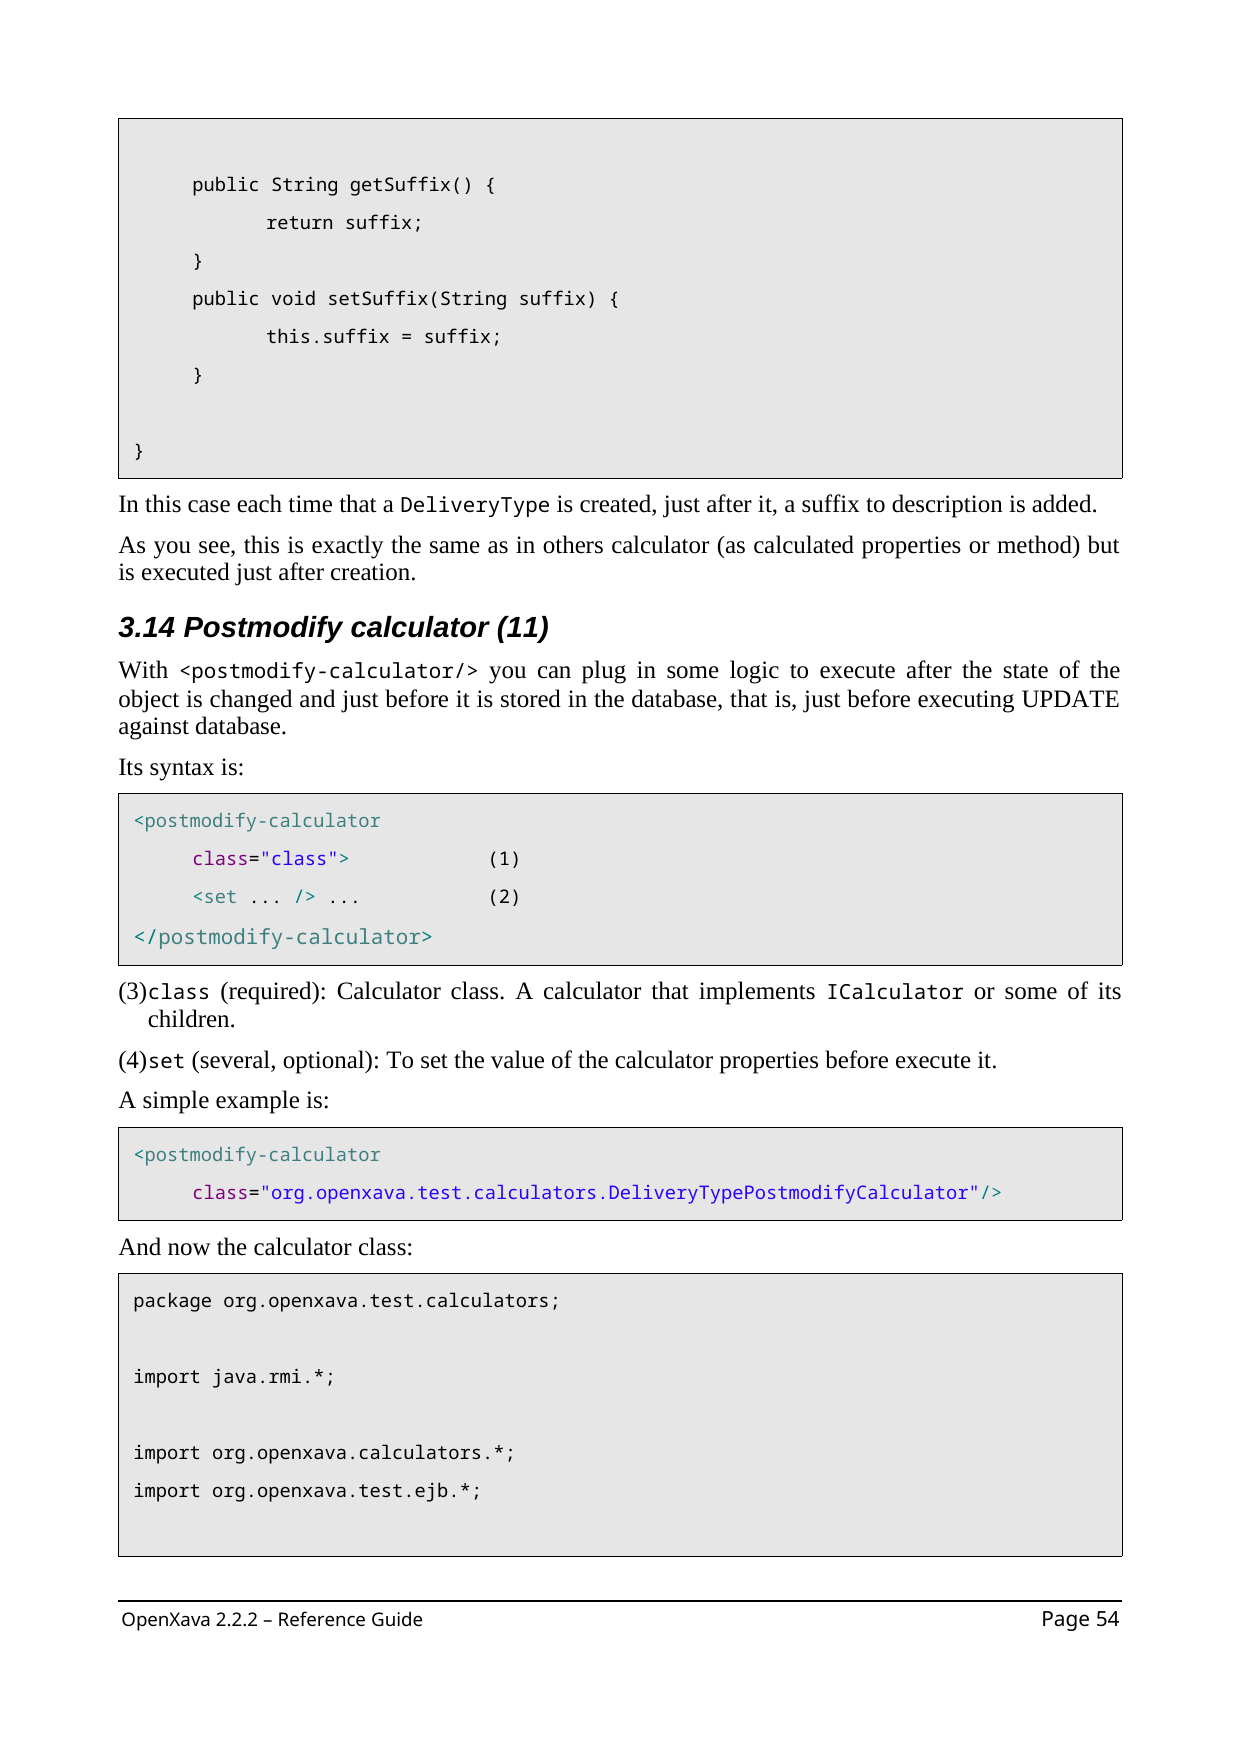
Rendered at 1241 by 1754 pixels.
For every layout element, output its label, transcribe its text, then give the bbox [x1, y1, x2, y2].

text this.suffix = suffix; [119, 308, 1122, 346]
text import org.openxava.test.ejb.*; [119, 1463, 1122, 1501]
text class="class"> (1) [119, 831, 1122, 869]
text Its syntax is: [118, 753, 1122, 780]
text </postmodify-calculator> [119, 907, 1122, 965]
text public void setSuffix(String suffix) { [119, 270, 1122, 308]
subtitle Postmodify calculator (11) [118, 611, 1122, 644]
list class (required): Calculator class. A calculator that implements ICalculator or some of its children. [118, 977, 1122, 1033]
text In this case each time that a DeliveryType is created, just after it, a suffix to description is added. [118, 490, 1122, 518]
text } [119, 346, 1122, 384]
text <set ... /> ... (2) [119, 869, 1122, 907]
text } [119, 232, 1122, 270]
text import java.rmi.*; [119, 1349, 1122, 1387]
list set (several, optional): To set the value of the calculator properties before execute it. [118, 1046, 1122, 1074]
text <postmodify-calculator [119, 794, 1122, 831]
text } [119, 422, 1122, 478]
text import org.openxava.calculators.*; [119, 1425, 1122, 1463]
text As you see, this is exactly the same as in others calculator (as calculated properties or method) but is executed just after creation. [118, 531, 1122, 586]
text public String getSuffix() { [119, 156, 1122, 194]
text And now the calculator class: [118, 1233, 1122, 1260]
text <postmodify-calculator [119, 1128, 1122, 1165]
text A simple example is: [118, 1087, 1122, 1114]
text class="org.openxava.test.calculators.DeliveryTypePostmodifyCalculator"/> [119, 1165, 1122, 1220]
text return suffix; [119, 194, 1122, 232]
text package org.openxava.test.calculators; [119, 1274, 1122, 1311]
text With <postmodify-calculator/> you can plug in some logic to execute after the state of the object is changed and just before it is stored in the database, that is, just before executing UPDATE against database. [118, 656, 1122, 740]
